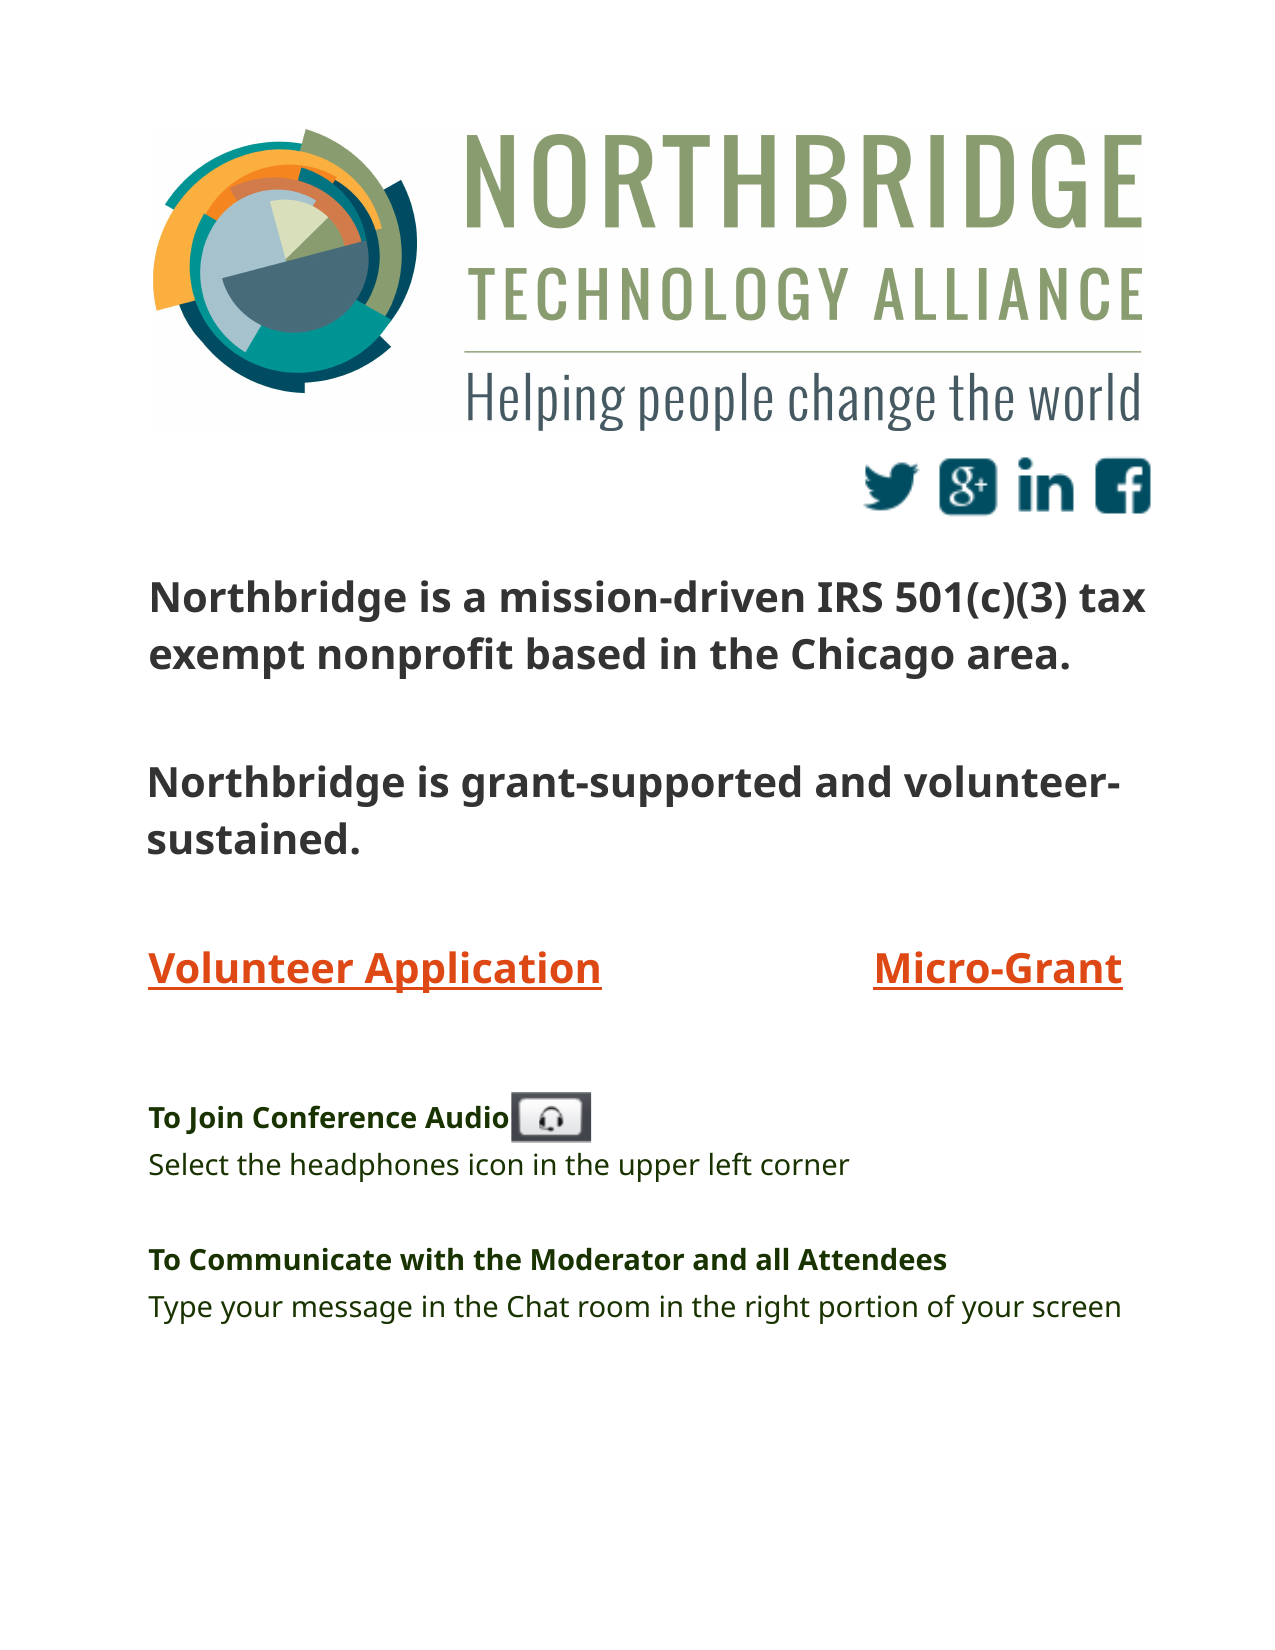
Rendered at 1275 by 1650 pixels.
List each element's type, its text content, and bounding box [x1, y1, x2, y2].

picture [937, 456, 1002, 521]
text To Communicate with the Moderator and all Attendees [148, 1239, 1157, 1278]
picture [511, 1092, 592, 1143]
text Select the headphones icon in the upper left corner [148, 1144, 1157, 1184]
text Northbridge is a mission-driven IRS 501(c)(3) tax exempt nonprofit based in the Chicago area. [148, 568, 1157, 682]
text Type your message in the Chat room in the right portion of your screen [148, 1286, 1157, 1326]
text To Join Conference Audio [148, 1097, 511, 1137]
picture [1015, 454, 1079, 518]
picture [1092, 453, 1157, 518]
text Volunteer Application Micro-Grant [148, 939, 1157, 995]
picture [860, 455, 924, 521]
text Northbridge is grant-supported and volunteer-sustained. [146, 753, 1157, 867]
text [592, 1097, 1157, 1137]
picture [153, 129, 1142, 431]
